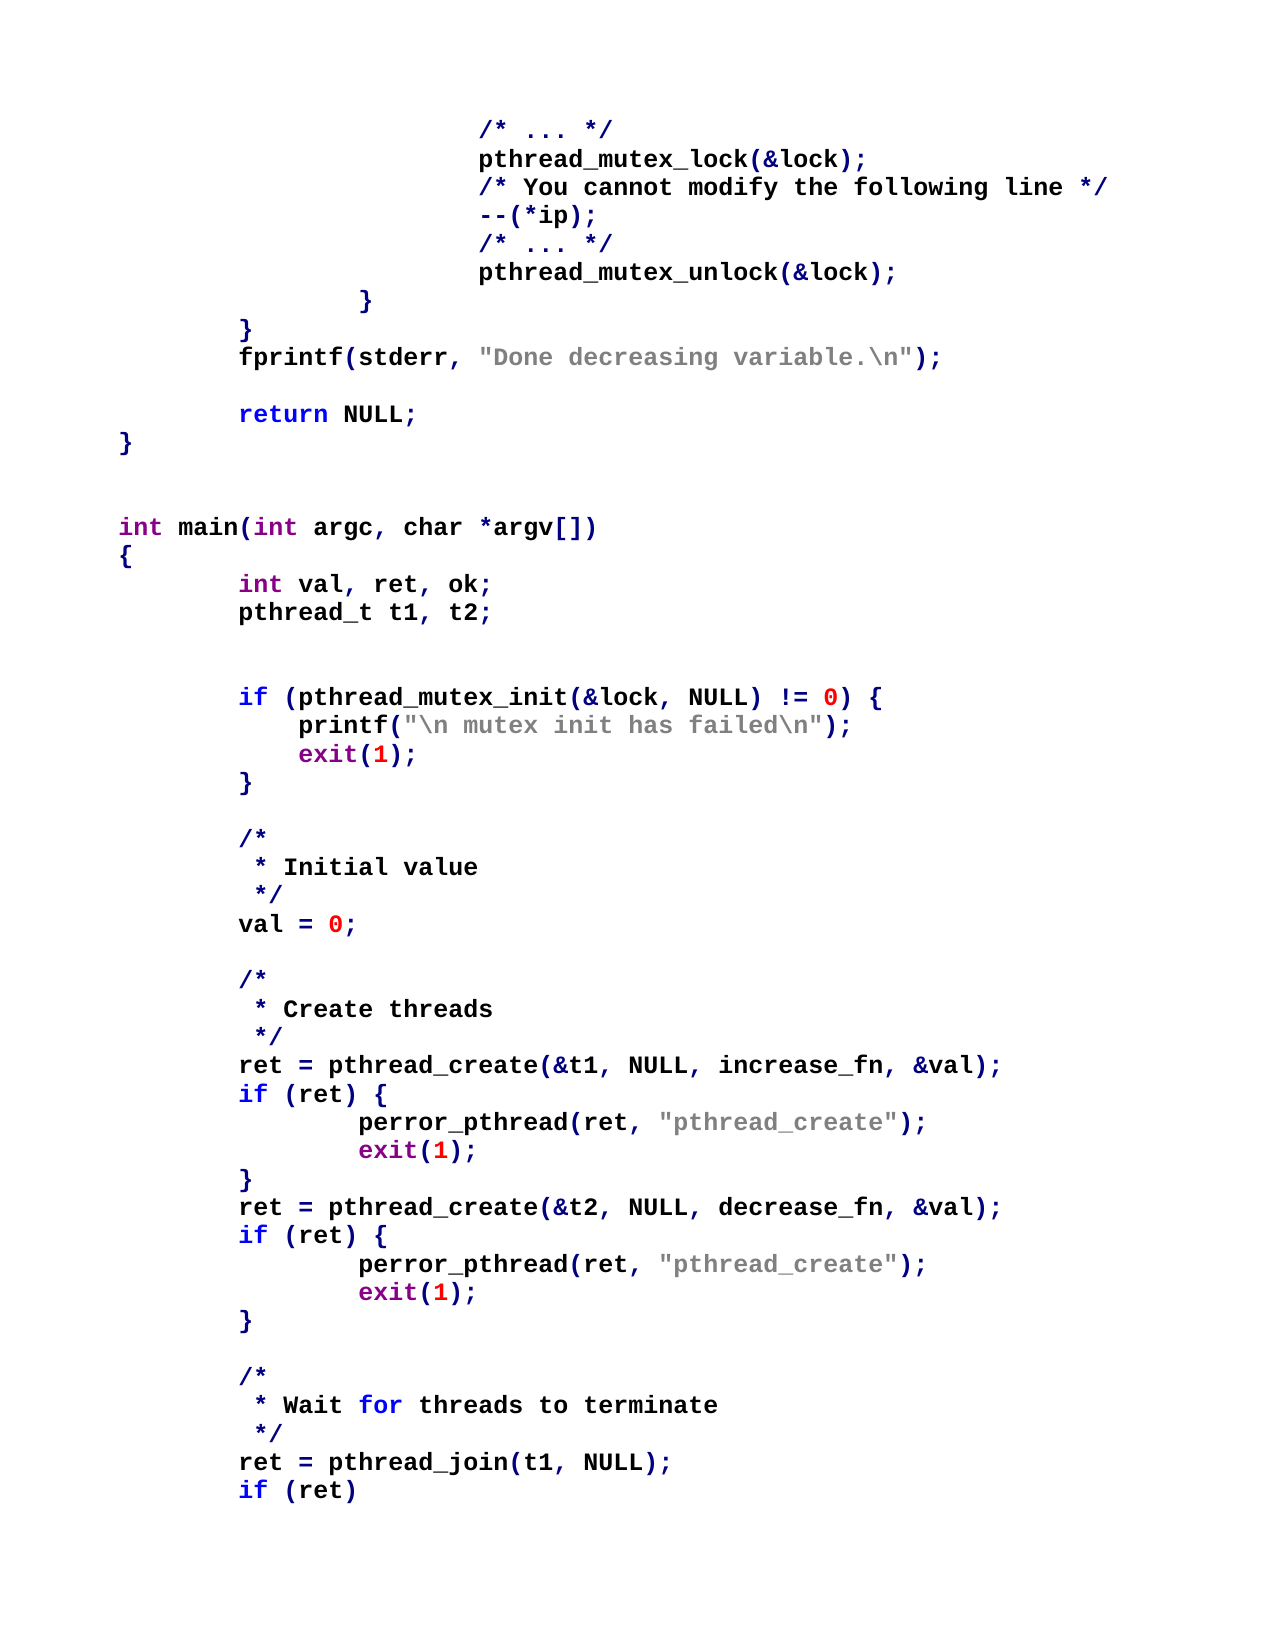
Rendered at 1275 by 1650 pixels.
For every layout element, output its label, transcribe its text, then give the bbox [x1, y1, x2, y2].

text ret = pthread_create(&t1, NULL, increase_fn, &val); [118, 1053, 1157, 1081]
text } [118, 1166, 1157, 1195]
text fprintf(stderr, "Done decreasing variable.\n"); [118, 345, 1157, 373]
text pthread_mutex_lock(&lock); [118, 146, 1157, 175]
text --(*ip); [118, 203, 1157, 231]
text int val, ret, ok; [118, 571, 1157, 600]
text /* [118, 968, 1157, 996]
text perror_pthread(ret, "pthread_create"); [118, 1251, 1157, 1280]
text int main(int argc, char *argv[]) [118, 515, 1157, 543]
text { [118, 543, 1157, 571]
text /* [118, 1365, 1157, 1393]
text printf("\n mutex init has failed\n"); [118, 713, 1157, 741]
text pthread_mutex_unlock(&lock); [118, 260, 1157, 288]
text val = 0; [118, 911, 1157, 940]
text return NULL; [118, 401, 1157, 430]
text } [118, 288, 1157, 316]
text exit(1); [118, 741, 1157, 770]
text */ [118, 883, 1157, 911]
text exit(1); [118, 1138, 1157, 1166]
text /* You cannot modify the following line */ [118, 175, 1157, 203]
text */ [118, 1421, 1157, 1450]
text /* [118, 826, 1157, 855]
text perror_pthread(ret, "pthread_create"); [118, 1110, 1157, 1138]
text if (ret) [118, 1478, 1157, 1506]
text } [118, 316, 1157, 345]
text /* ... */ [118, 118, 1157, 146]
text } [118, 770, 1157, 798]
text if (ret) { [118, 1081, 1157, 1110]
text } [118, 1308, 1157, 1336]
text /* ... */ [118, 231, 1157, 260]
text if (ret) { [118, 1223, 1157, 1251]
text } [118, 430, 1157, 458]
text ret = pthread_create(&t2, NULL, decrease_fn, &val); [118, 1195, 1157, 1223]
text * Wait for threads to terminate [118, 1393, 1157, 1421]
text */ [118, 1025, 1157, 1053]
text pthread_t t1, t2; [118, 600, 1157, 628]
text ret = pthread_join(t1, NULL); [118, 1450, 1157, 1478]
text * Create threads [118, 996, 1157, 1025]
text if (pthread_mutex_init(&lock, NULL) != 0) { [118, 685, 1157, 713]
text * Initial value [118, 855, 1157, 883]
text exit(1); [118, 1280, 1157, 1308]
